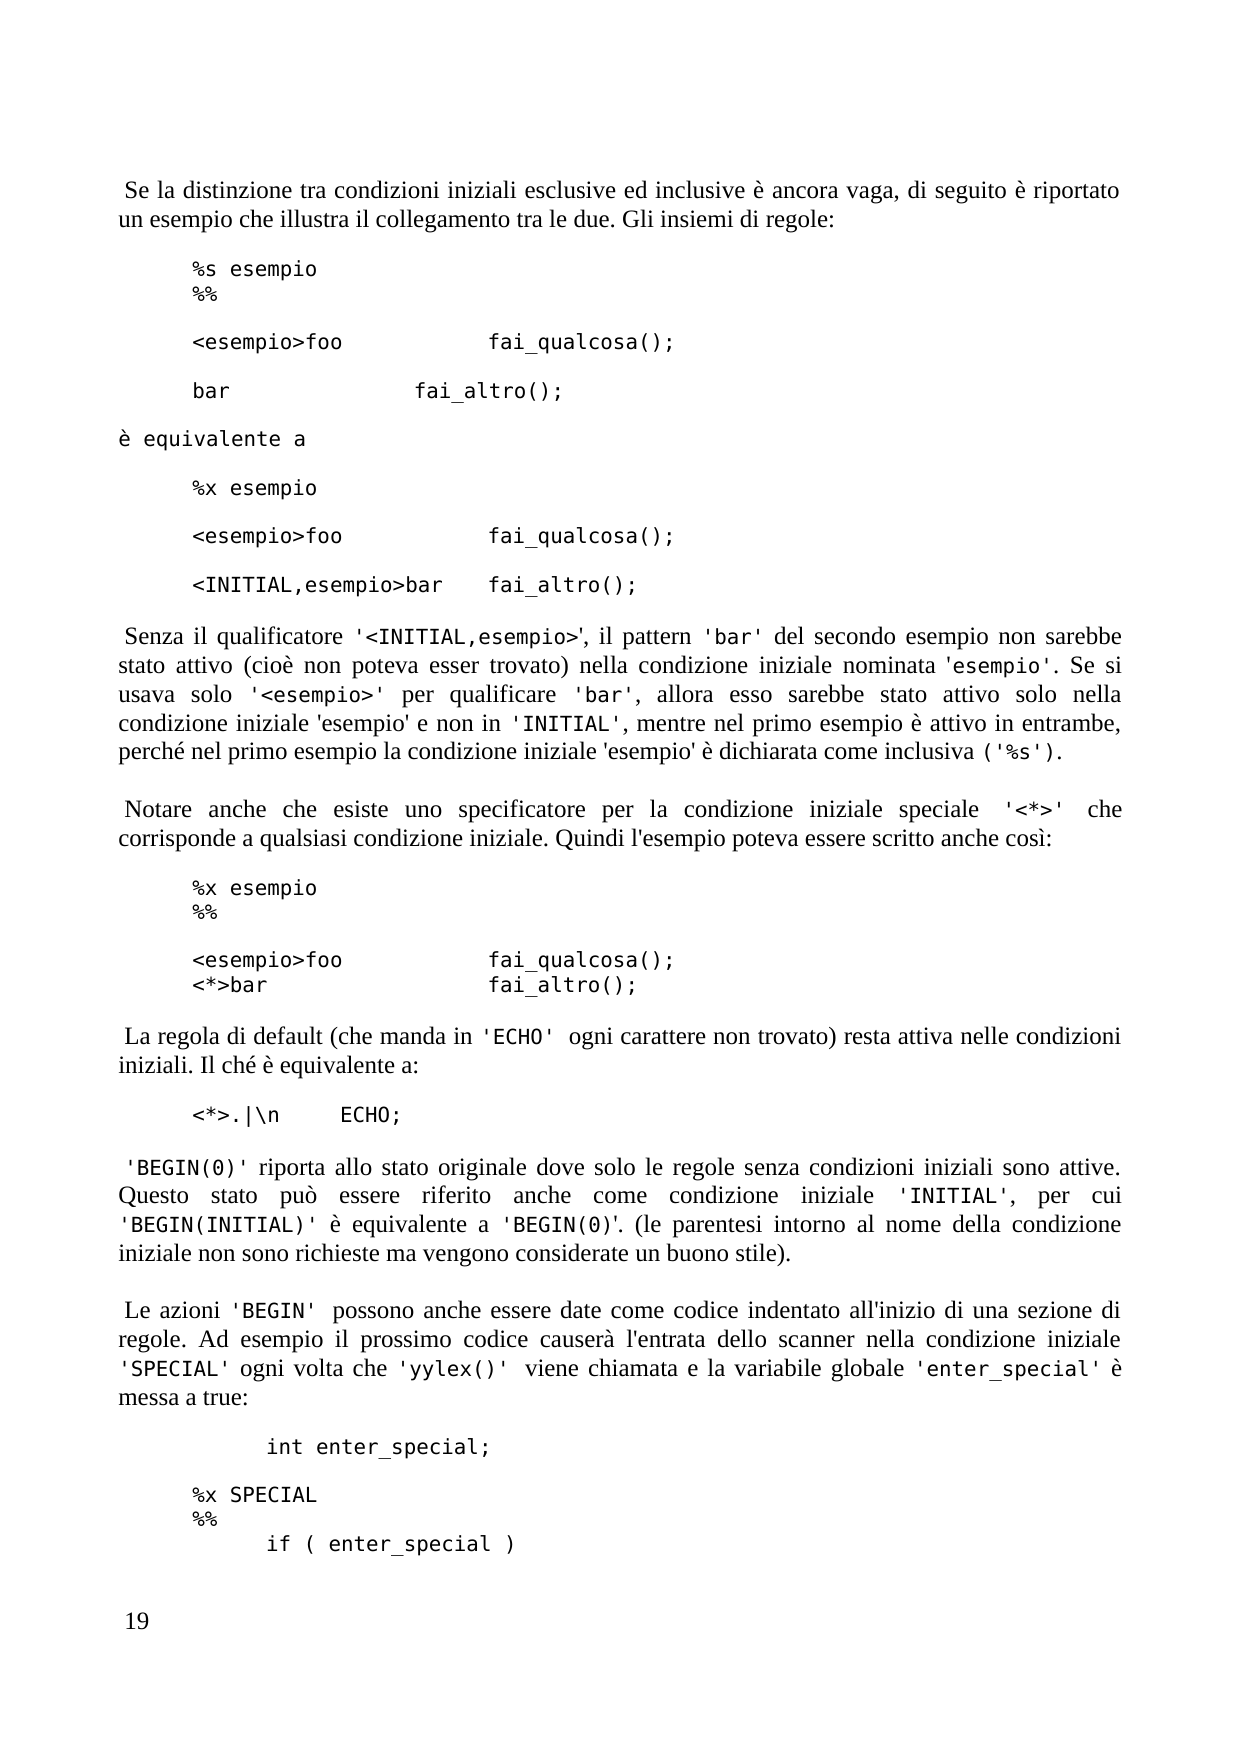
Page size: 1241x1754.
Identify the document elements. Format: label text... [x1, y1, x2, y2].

text <INITIAL,esempio>bar fai_altro(); [118, 573, 1122, 597]
text bar fai_altro(); [118, 379, 1122, 403]
text %% [118, 900, 1122, 924]
text La regola di default (che manda in 'ECHO' ogni carattere non trovato) resta attiva nelle condizioni iniziali. Il ché è equivalente a: [118, 1021, 1122, 1079]
text <esempio>foo fai_qualcosa(); [118, 330, 1122, 354]
text %% [118, 282, 1122, 306]
text Le azioni 'BEGIN' possono anche essere date come codice indentato all'inizio di una sezione di regole. Ad esempio il prossimo codice causerà l'entrata dello scanner nella condizione iniziale 'SPECIAL' ogni volta che 'yylex()' viene chiamata e la variabile globale 'enter_special' è messa a true: [118, 1295, 1122, 1410]
text if ( enter_special ) [118, 1532, 1122, 1556]
text %x esempio [118, 476, 1122, 500]
text int enter_special; [118, 1435, 1122, 1459]
text <*>.|\n ECHO; [118, 1103, 1122, 1127]
text Senza il qualificatore '<INITIAL,esempio>', il pattern 'bar' del secondo esempio non sarebbe stato attivo (cioè non poteva esser trovato) nella condizione iniziale nominata 'esempio'. Se si usava solo '<esempio>' per qualificare 'bar', allora esso sarebbe stato attivo solo nella condizione iniziale 'esempio' e non in 'INITIAL', mentre nel primo esempio è attivo in entrambe, perché nel primo esempio la condizione iniziale 'esempio' è dichiarata come inclusiva ('%s'). [118, 621, 1122, 765]
text 'BEGIN(0)' riporta allo stato originale dove solo le regole senza condizioni iniziali sono attive. Questo stato può essere riferito anche come condizione iniziale 'INITIAL', per cui 'BEGIN(INITIAL)' è equivalente a 'BEGIN(0)'. (le parentesi intorno al nome della condizione iniziale non sono richieste ma vengono considerate un buono stile). [118, 1152, 1122, 1267]
text Se la distinzione tra condizioni iniziali esclusive ed inclusive è ancora vaga, di seguito è riportato un esempio che illustra il collegamento tra le due. Gli insiemi di regole: [118, 176, 1122, 233]
text %x SPECIAL [118, 1483, 1122, 1507]
text %% [118, 1507, 1122, 1532]
text %x esempio [118, 876, 1122, 900]
text %s esempio [118, 257, 1122, 282]
text <esempio>foo fai_qualcosa(); [118, 948, 1122, 973]
text <*>bar fai_altro(); [118, 973, 1122, 997]
text è equivalente a [118, 427, 1122, 452]
text <esempio>foo fai_qualcosa(); [118, 524, 1122, 549]
text Notare anche che esiste uno specificatore per la condizione iniziale speciale '<*>' che corrisponde a qualsiasi condizione iniziale. Quindi l'esempio poteva essere scritto anche così: [118, 794, 1122, 851]
